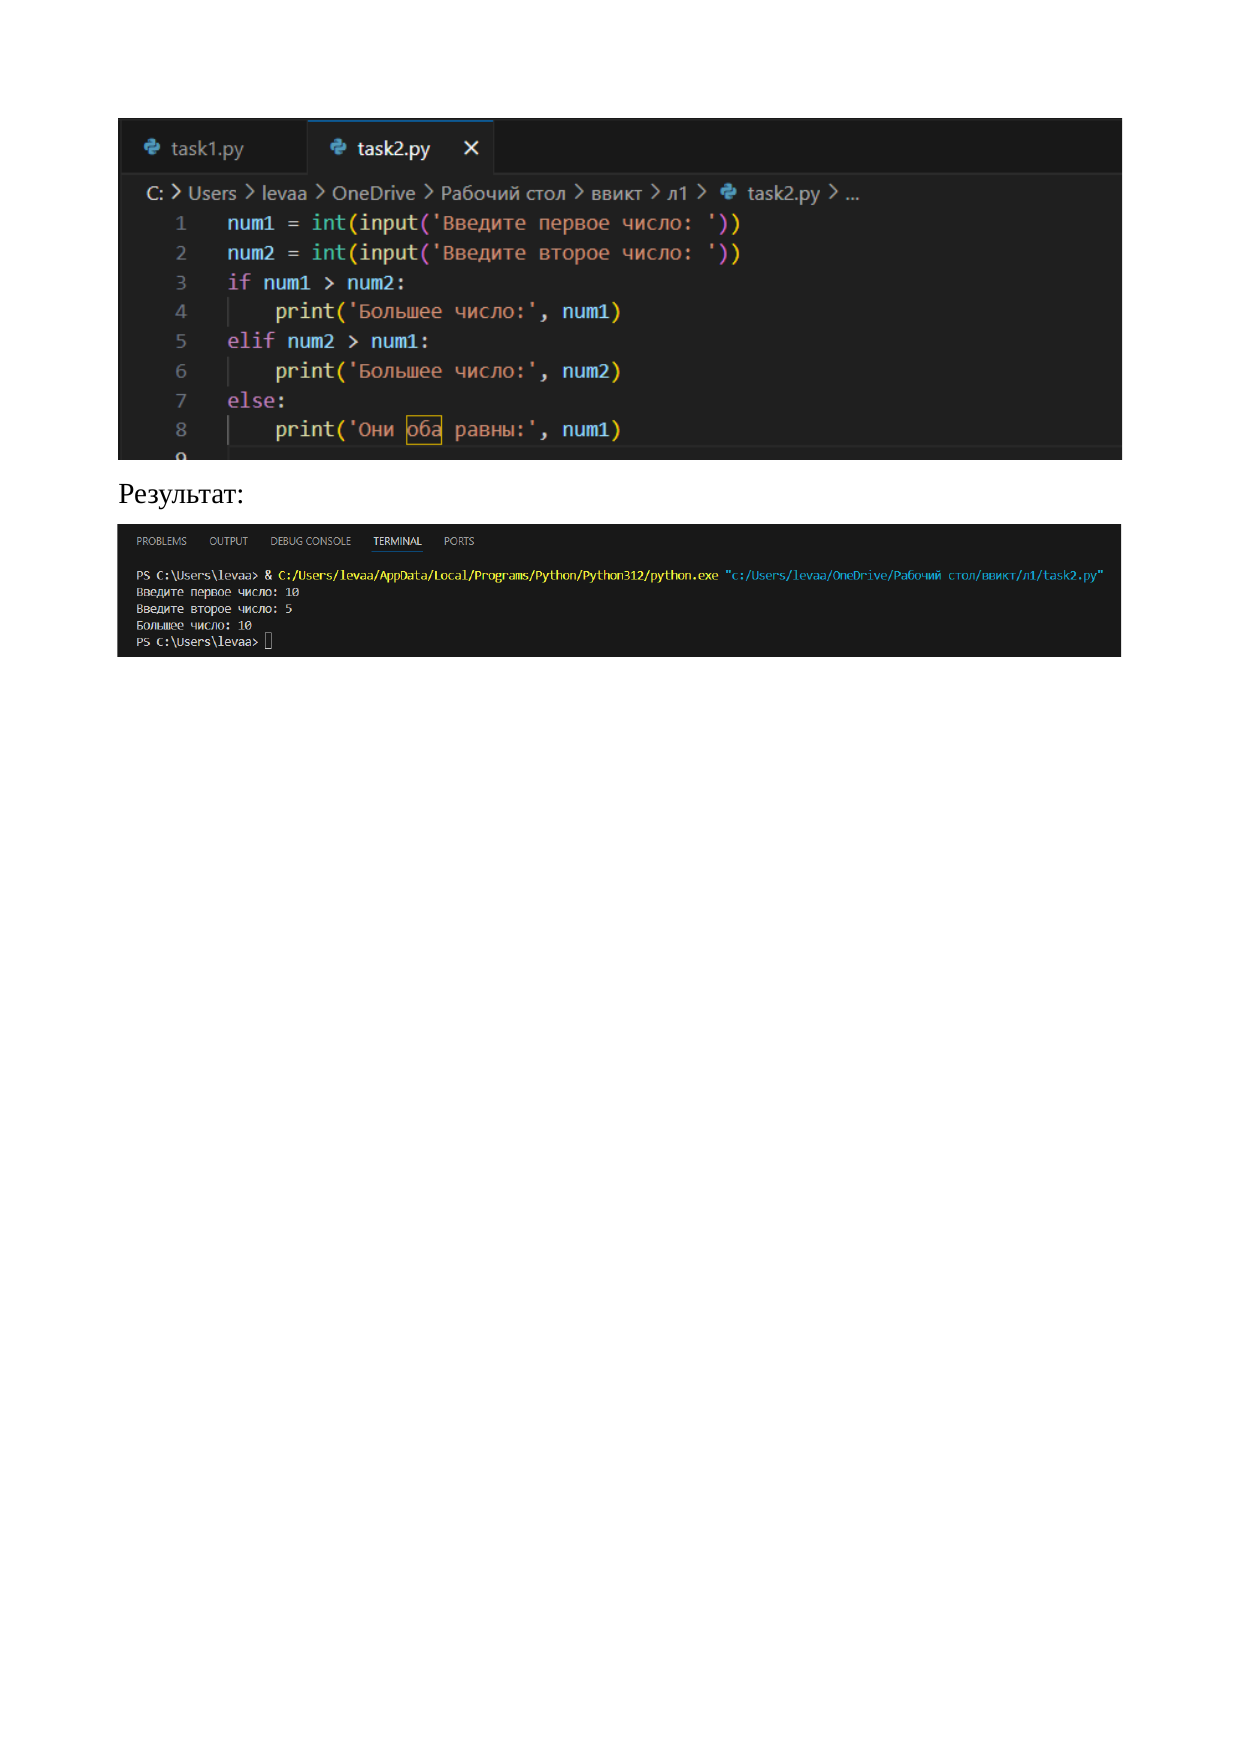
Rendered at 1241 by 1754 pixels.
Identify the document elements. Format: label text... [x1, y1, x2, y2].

picture [117, 524, 1122, 657]
text Результат: [118, 460, 1122, 510]
picture [118, 118, 1123, 460]
